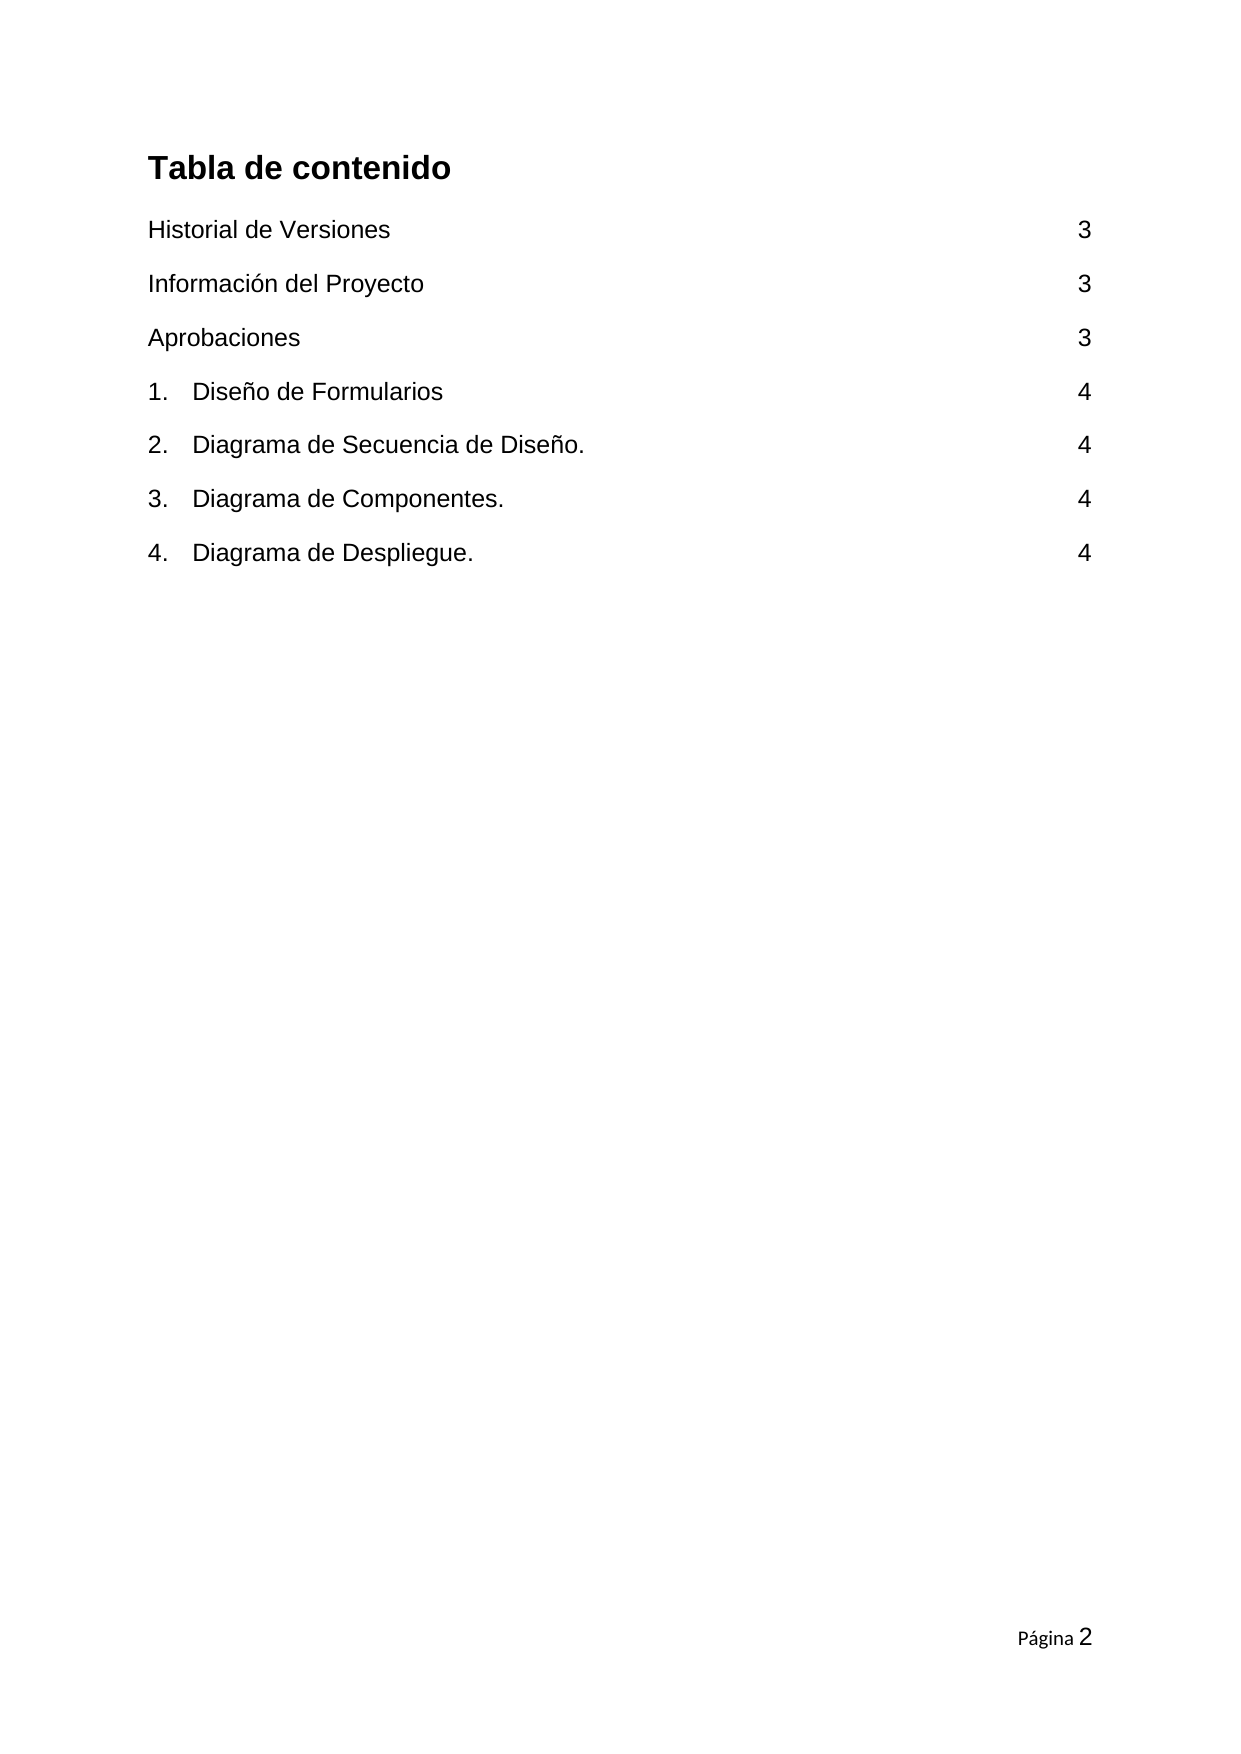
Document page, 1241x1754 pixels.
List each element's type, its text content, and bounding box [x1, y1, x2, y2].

text 3. Diagrama de Componentes. 4 [148, 484, 1092, 513]
text 2. Diagrama de Secuencia de Diseño. 4 [148, 430, 1092, 459]
text Información del Proyecto 3 [148, 269, 1092, 297]
text Tabla de contenido [148, 148, 1092, 186]
text Historial de Versiones 3 [148, 215, 1092, 244]
text 1. Diseño de Formularios 4 [148, 376, 1092, 405]
text 4. Diagrama de Despliegue. 4 [148, 538, 1092, 567]
text Aprobaciones 3 [148, 323, 1092, 351]
